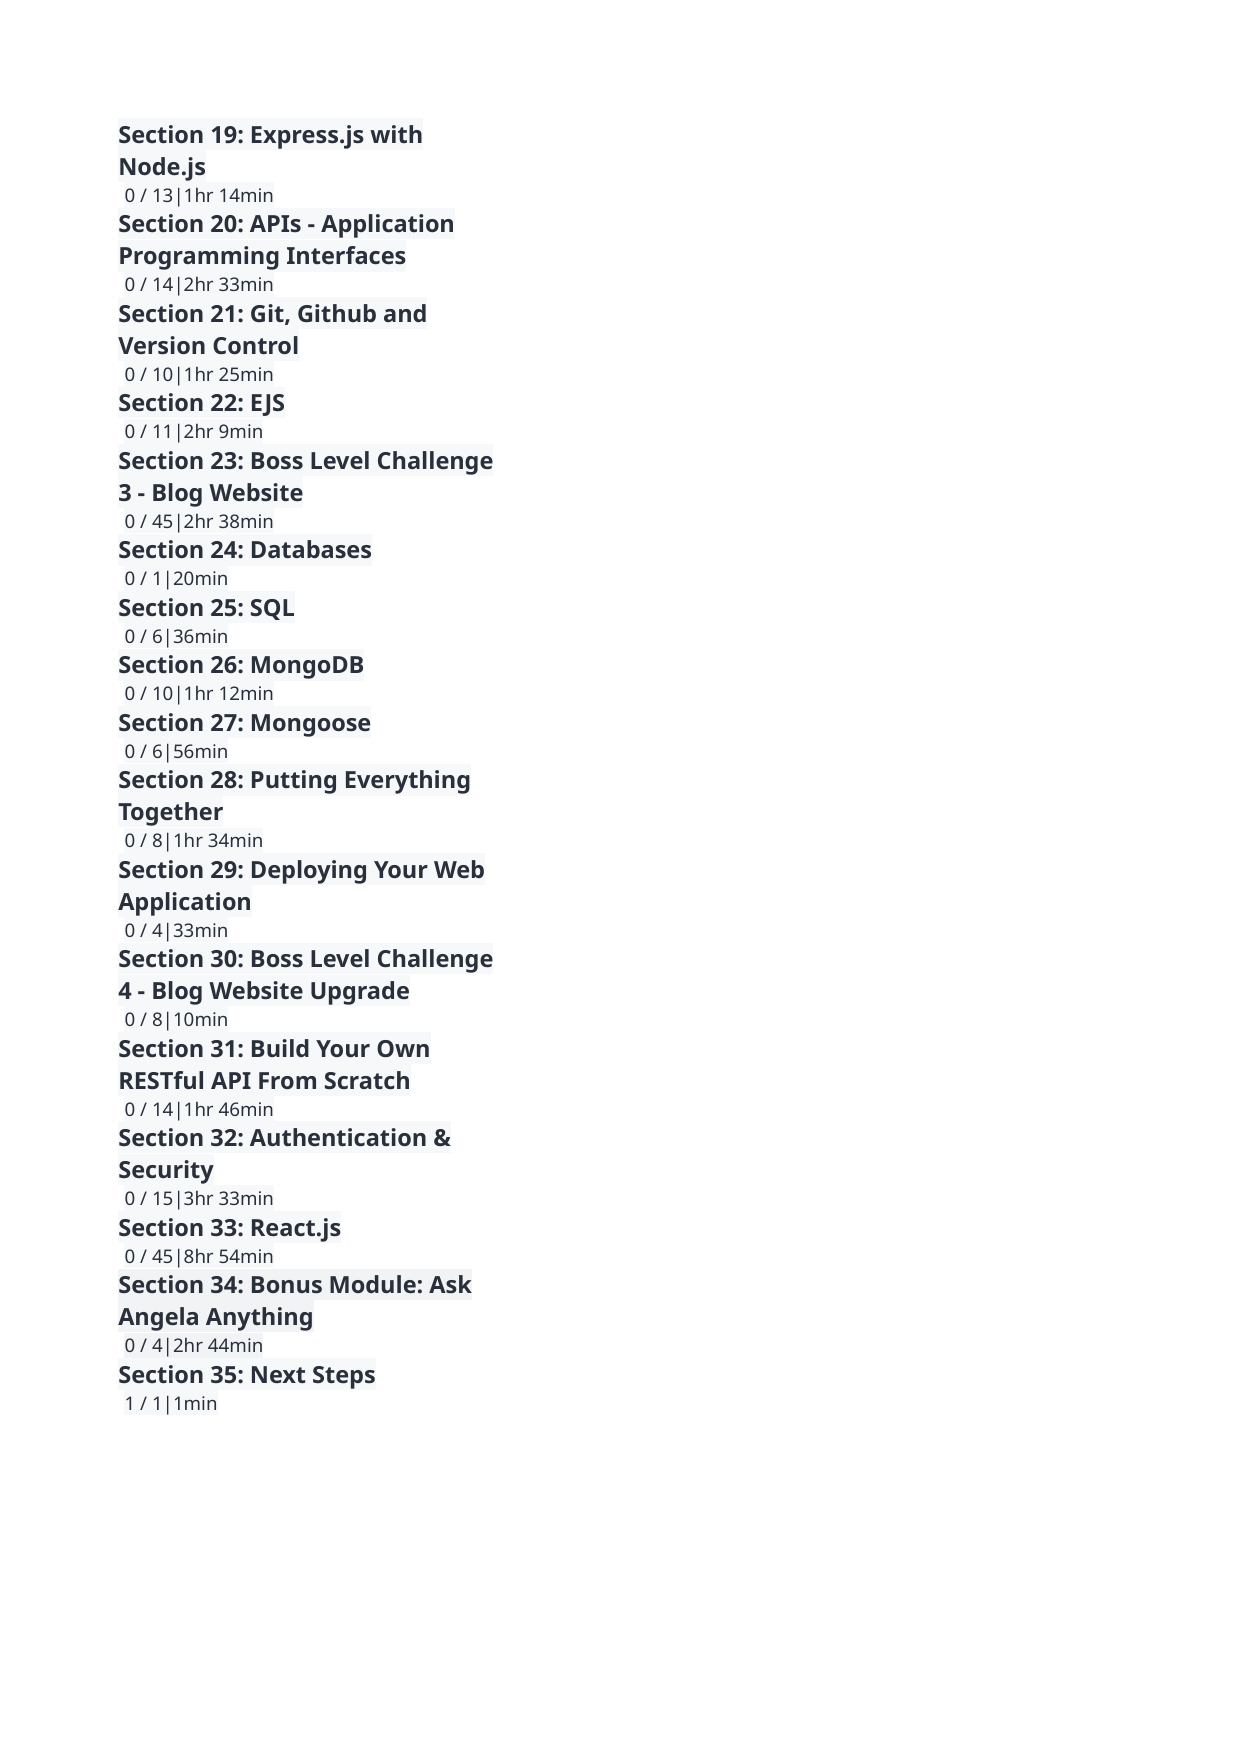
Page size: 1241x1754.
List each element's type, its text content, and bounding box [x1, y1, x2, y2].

text 0 / 14|2hr 33min [124, 272, 1122, 297]
text Section 31: Build Your Own RESTful API From Scratch [118, 1032, 1084, 1096]
text 1 / 1|1min [124, 1390, 1122, 1415]
text Section 27: Mongoose [118, 706, 1084, 738]
text 0 / 15|3hr 33min [124, 1185, 1122, 1211]
text Section 28: Putting Everything Together [118, 763, 1084, 827]
text Section 25: SQL [118, 591, 1084, 623]
text 0 / 4|2hr 44min [124, 1332, 1122, 1358]
text Section 34: Bonus Module: Ask Angela Anything [118, 1268, 1084, 1332]
text 0 / 8|10min [124, 1006, 1122, 1032]
text 0 / 14|1hr 46min [124, 1096, 1122, 1121]
text 0 / 8|1hr 34min [124, 827, 1122, 853]
text 0 / 10|1hr 12min [124, 681, 1122, 706]
text 0 / 45|8hr 54min [124, 1243, 1122, 1268]
text Section 26: MongoDB [118, 648, 1084, 681]
text Section 29: Deploying Your Web Application [118, 853, 1084, 917]
text 0 / 45|2hr 38min [124, 508, 1122, 533]
text Section 35: Next Steps [118, 1358, 1084, 1390]
text Section 33: React.js [118, 1211, 1084, 1243]
text 0 / 10|1hr 25min [124, 361, 1122, 387]
text Section 20: APIs - Application Programming Interfaces [118, 208, 1084, 272]
text Section 19: Express.js with Node.js [118, 118, 1084, 182]
text Section 32: Authentication & Security [118, 1121, 1084, 1185]
text 0 / 6|36min [124, 623, 1122, 648]
text 0 / 6|56min [124, 738, 1122, 763]
text 0 / 1|20min [124, 566, 1122, 591]
text 0 / 4|33min [124, 917, 1122, 942]
text Section 21: Git, Github and Version Control [118, 297, 1084, 361]
text Section 22: EJS [118, 387, 1084, 418]
text Section 23: Boss Level Challenge 3 - Blog Website [118, 444, 1084, 508]
text 0 / 13|1hr 14min [124, 182, 1122, 208]
text Section 24: Databases [118, 533, 1084, 566]
text Section 30: Boss Level Challenge 4 - Blog Website Upgrade [118, 942, 1084, 1006]
text 0 / 11|2hr 9min [124, 418, 1122, 444]
